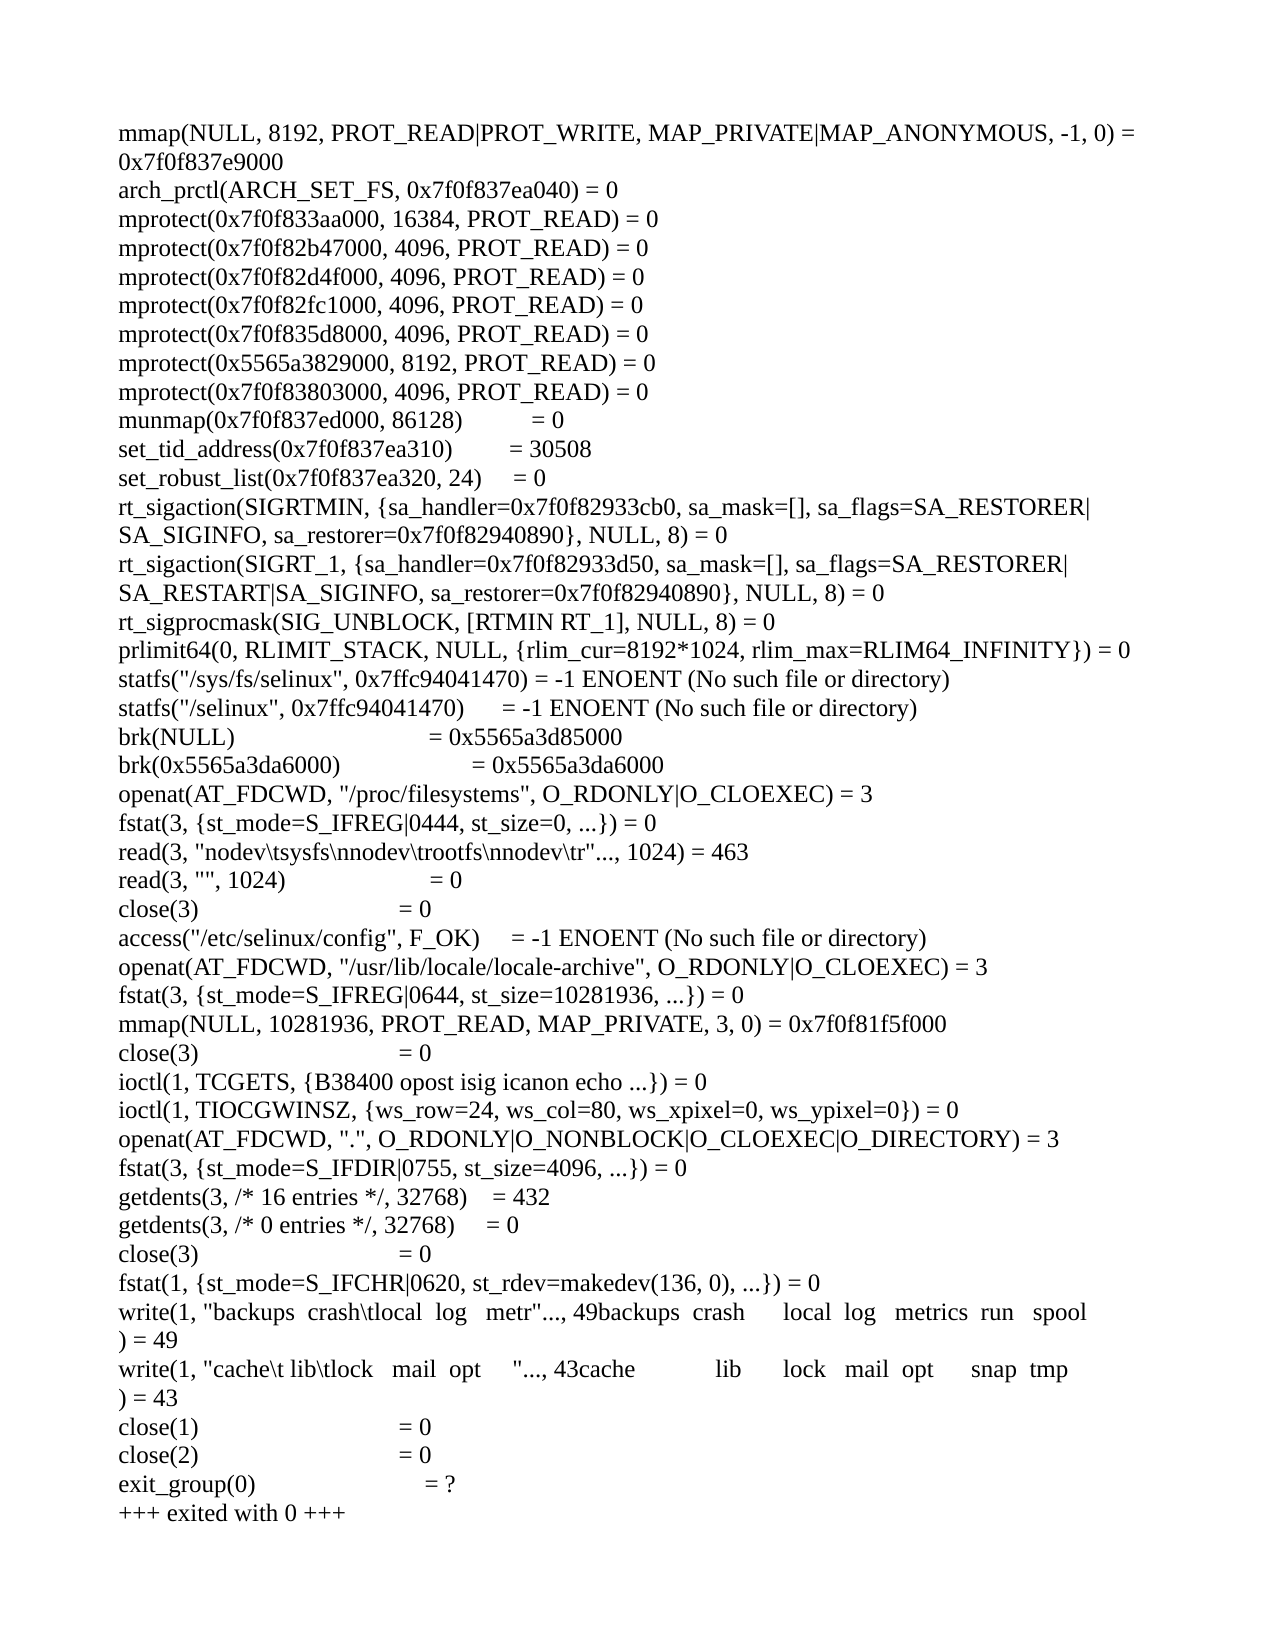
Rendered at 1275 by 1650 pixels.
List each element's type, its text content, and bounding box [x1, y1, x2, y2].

text +++ exited with 0 +++ [118, 1498, 1157, 1527]
text statfs("/selinux", 0x7ffc94041470) = -1 ENOENT (No such file or directory) [118, 693, 1157, 722]
text mmap(NULL, 8192, PROT_READ|PROT_WRITE, MAP_PRIVATE|MAP_ANONYMOUS, -1, 0) = 0x7f0f837e9000 [118, 118, 1157, 176]
text prlimit64(0, RLIMIT_STACK, NULL, {rlim_cur=8192*1024, rlim_max=RLIM64_INFINITY}) = 0 [118, 636, 1157, 664]
text mprotect(0x5565a3829000, 8192, PROT_READ) = 0 [118, 348, 1157, 377]
text mprotect(0x7f0f835d8000, 4096, PROT_READ) = 0 [118, 319, 1157, 348]
text set_tid_address(0x7f0f837ea310) = 30508 [118, 434, 1157, 463]
text getdents(3, /* 16 entries */, 32768) = 432 [118, 1182, 1157, 1211]
text mprotect(0x7f0f82fc1000, 4096, PROT_READ) = 0 [118, 291, 1157, 319]
text ) = 43 [118, 1383, 1157, 1412]
text getdents(3, /* 0 entries */, 32768) = 0 [118, 1211, 1157, 1239]
text close(2) = 0 [118, 1441, 1157, 1469]
text mprotect(0x7f0f82d4f000, 4096, PROT_READ) = 0 [118, 262, 1157, 291]
text openat(AT_FDCWD, "/usr/lib/locale/locale-archive", O_RDONLY|O_CLOEXEC) = 3 [118, 952, 1157, 981]
text brk(0x5565a3da6000) = 0x5565a3da6000 [118, 751, 1157, 779]
text fstat(1, {st_mode=S_IFCHR|0620, st_rdev=makedev(136, 0), ...}) = 0 [118, 1268, 1157, 1297]
text mprotect(0x7f0f82b47000, 4096, PROT_READ) = 0 [118, 233, 1157, 262]
text ioctl(1, TIOCGWINSZ, {ws_row=24, ws_col=80, ws_xpixel=0, ws_ypixel=0}) = 0 [118, 1096, 1157, 1124]
text set_robust_list(0x7f0f837ea320, 24) = 0 [118, 463, 1157, 492]
text write(1, "cache\t lib\tlock mail opt "..., 43cache lib lock mail opt snap tmp [118, 1354, 1157, 1383]
text fstat(3, {st_mode=S_IFREG|0444, st_size=0, ...}) = 0 [118, 808, 1157, 837]
text rt_sigprocmask(SIG_UNBLOCK, [RTMIN RT_1], NULL, 8) = 0 [118, 607, 1157, 636]
text rt_sigaction(SIGRTMIN, {sa_handler=0x7f0f82933cb0, sa_mask=[], sa_flags=SA_RESTORER|SA_SIGINFO, sa_restorer=0x7f0f82940890}, NULL, 8) = 0 [118, 492, 1157, 549]
text rt_sigaction(SIGRT_1, {sa_handler=0x7f0f82933d50, sa_mask=[], sa_flags=SA_RESTORER|SA_RESTART|SA_SIGINFO, sa_restorer=0x7f0f82940890}, NULL, 8) = 0 [118, 549, 1157, 607]
text close(3) = 0 [118, 1239, 1157, 1268]
text brk(NULL) = 0x5565a3d85000 [118, 722, 1157, 751]
text ioctl(1, TCGETS, {B38400 opost isig icanon echo ...}) = 0 [118, 1067, 1157, 1096]
text munmap(0x7f0f837ed000, 86128) = 0 [118, 406, 1157, 434]
text read(3, "nodev\tsysfs\nnodev\trootfs\nnodev\tr"..., 1024) = 463 [118, 837, 1157, 866]
text access("/etc/selinux/config", F_OK) = -1 ENOENT (No such file or directory) [118, 923, 1157, 952]
text close(3) = 0 [118, 894, 1157, 923]
text close(3) = 0 [118, 1038, 1157, 1067]
text openat(AT_FDCWD, "/proc/filesystems", O_RDONLY|O_CLOEXEC) = 3 [118, 779, 1157, 808]
text mprotect(0x7f0f83803000, 4096, PROT_READ) = 0 [118, 377, 1157, 406]
text close(1) = 0 [118, 1412, 1157, 1441]
text mmap(NULL, 10281936, PROT_READ, MAP_PRIVATE, 3, 0) = 0x7f0f81f5f000 [118, 1009, 1157, 1038]
text fstat(3, {st_mode=S_IFDIR|0755, st_size=4096, ...}) = 0 [118, 1153, 1157, 1182]
text exit_group(0) = ? [118, 1469, 1157, 1498]
text arch_prctl(ARCH_SET_FS, 0x7f0f837ea040) = 0 [118, 176, 1157, 204]
text ) = 49 [118, 1326, 1157, 1354]
text write(1, "backups crash\tlocal log metr"..., 49backups crash local log metrics run spool [118, 1297, 1157, 1326]
text statfs("/sys/fs/selinux", 0x7ffc94041470) = -1 ENOENT (No such file or directory) [118, 664, 1157, 693]
text openat(AT_FDCWD, ".", O_RDONLY|O_NONBLOCK|O_CLOEXEC|O_DIRECTORY) = 3 [118, 1124, 1157, 1153]
text fstat(3, {st_mode=S_IFREG|0644, st_size=10281936, ...}) = 0 [118, 981, 1157, 1009]
text read(3, "", 1024) = 0 [118, 866, 1157, 894]
text mprotect(0x7f0f833aa000, 16384, PROT_READ) = 0 [118, 204, 1157, 233]
